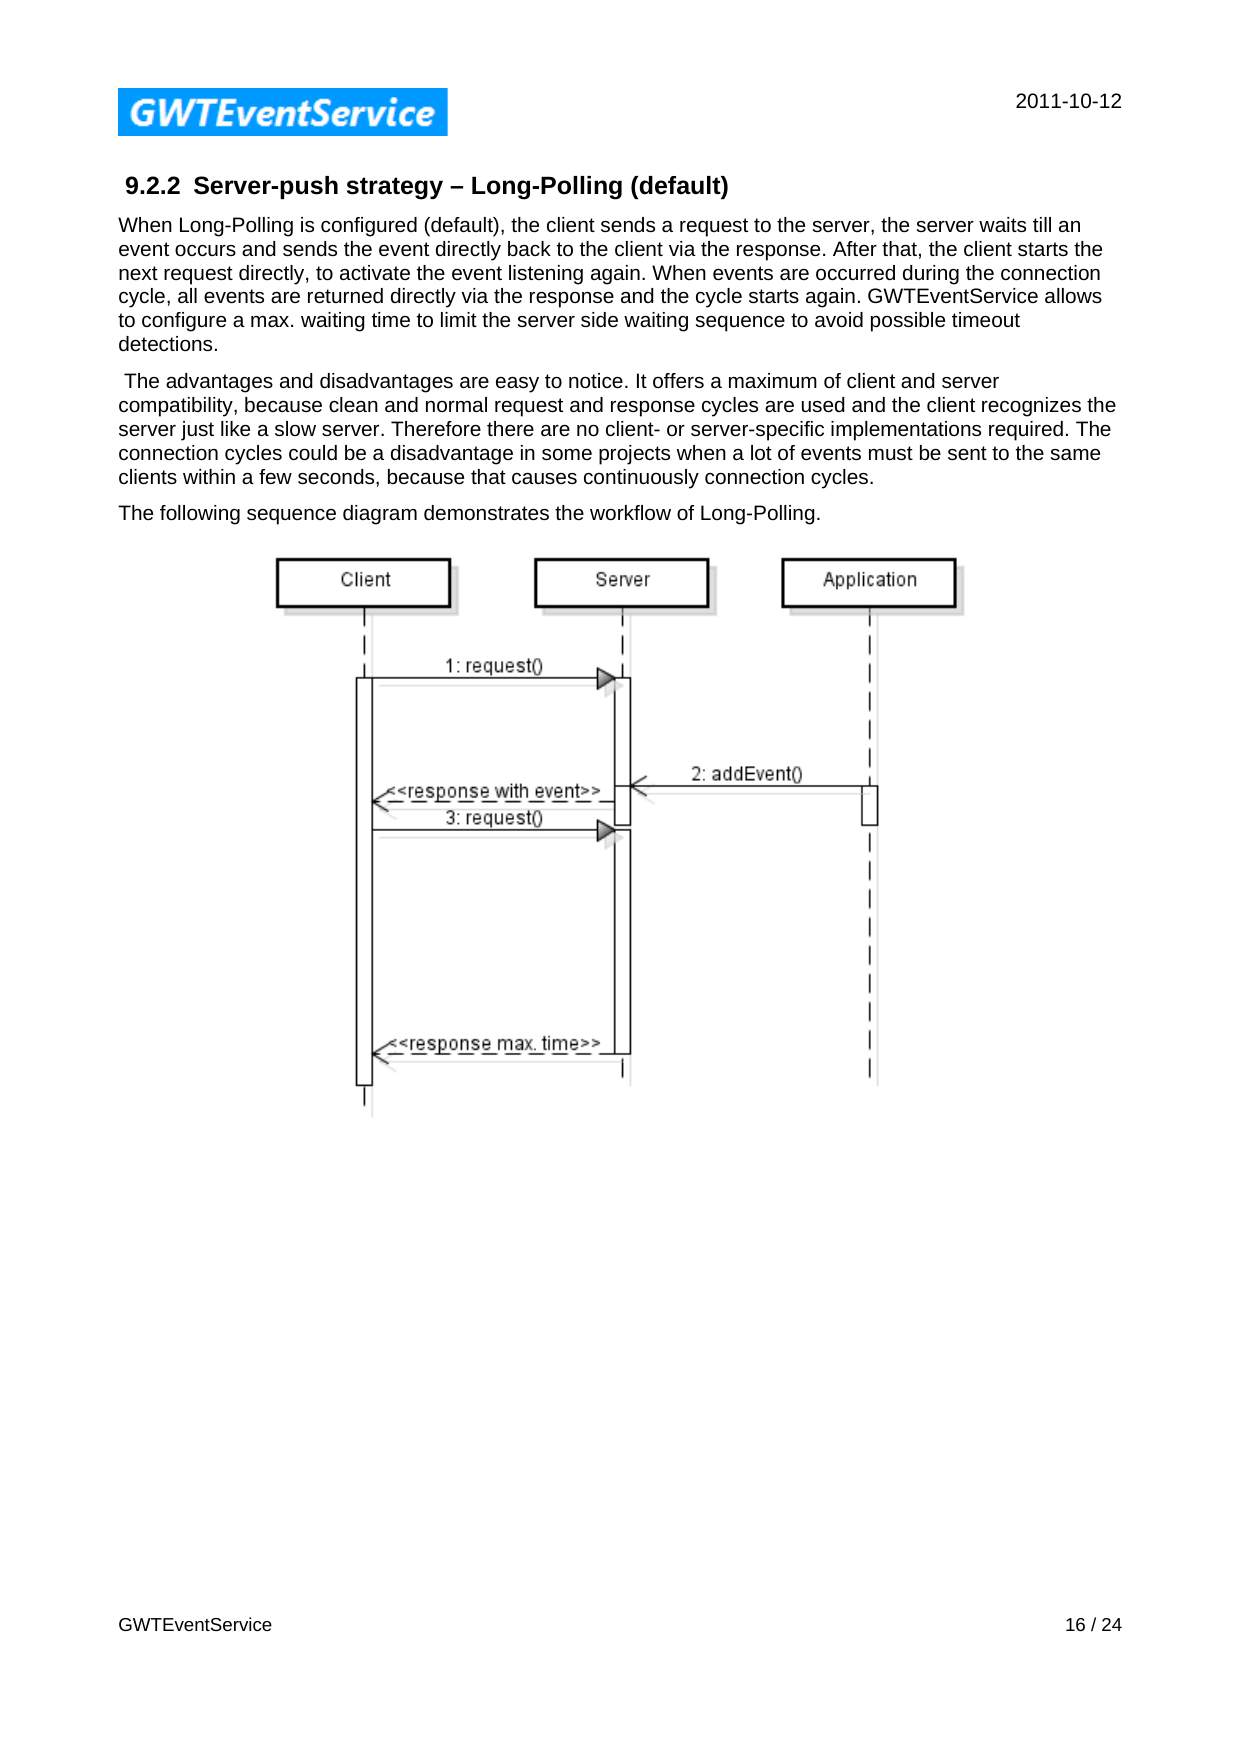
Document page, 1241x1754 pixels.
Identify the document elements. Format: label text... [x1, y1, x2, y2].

text When Long-Polling is configured (default), the client sends a request to the server, the server waits till an event occurs and sends the event directly back to the client via the response. After that, the client starts the next request directly, to activate the event listening again. When events are occurred during the connection cycle, all events are returned directly via the response and the cycle starts again. GWTEventService allows to configure a max. waiting time to limit the server side waiting sequence to avoid possible timeout detections. [118, 212, 1122, 356]
picture [118, 88, 448, 136]
text The following sequence diagram demonstrates the workflow of Long-Polling. [118, 501, 1122, 525]
subtitle Server-push strategy – Long-Polling (default) [118, 171, 1122, 200]
text The advantages and disadvantages are easy to notice. It offers a maximum of client and server compatibility, because clean and normal request and response cycles are used and the client recognizes the server just like a slow server. Therefore there are no client- or server-specific implementations required. The connection cycles could be a disadvantage in some projects when a lot of events must be sent to the same clients within a few seconds, because that causes continuously connection cycles. [118, 369, 1122, 488]
picture [270, 553, 970, 1124]
